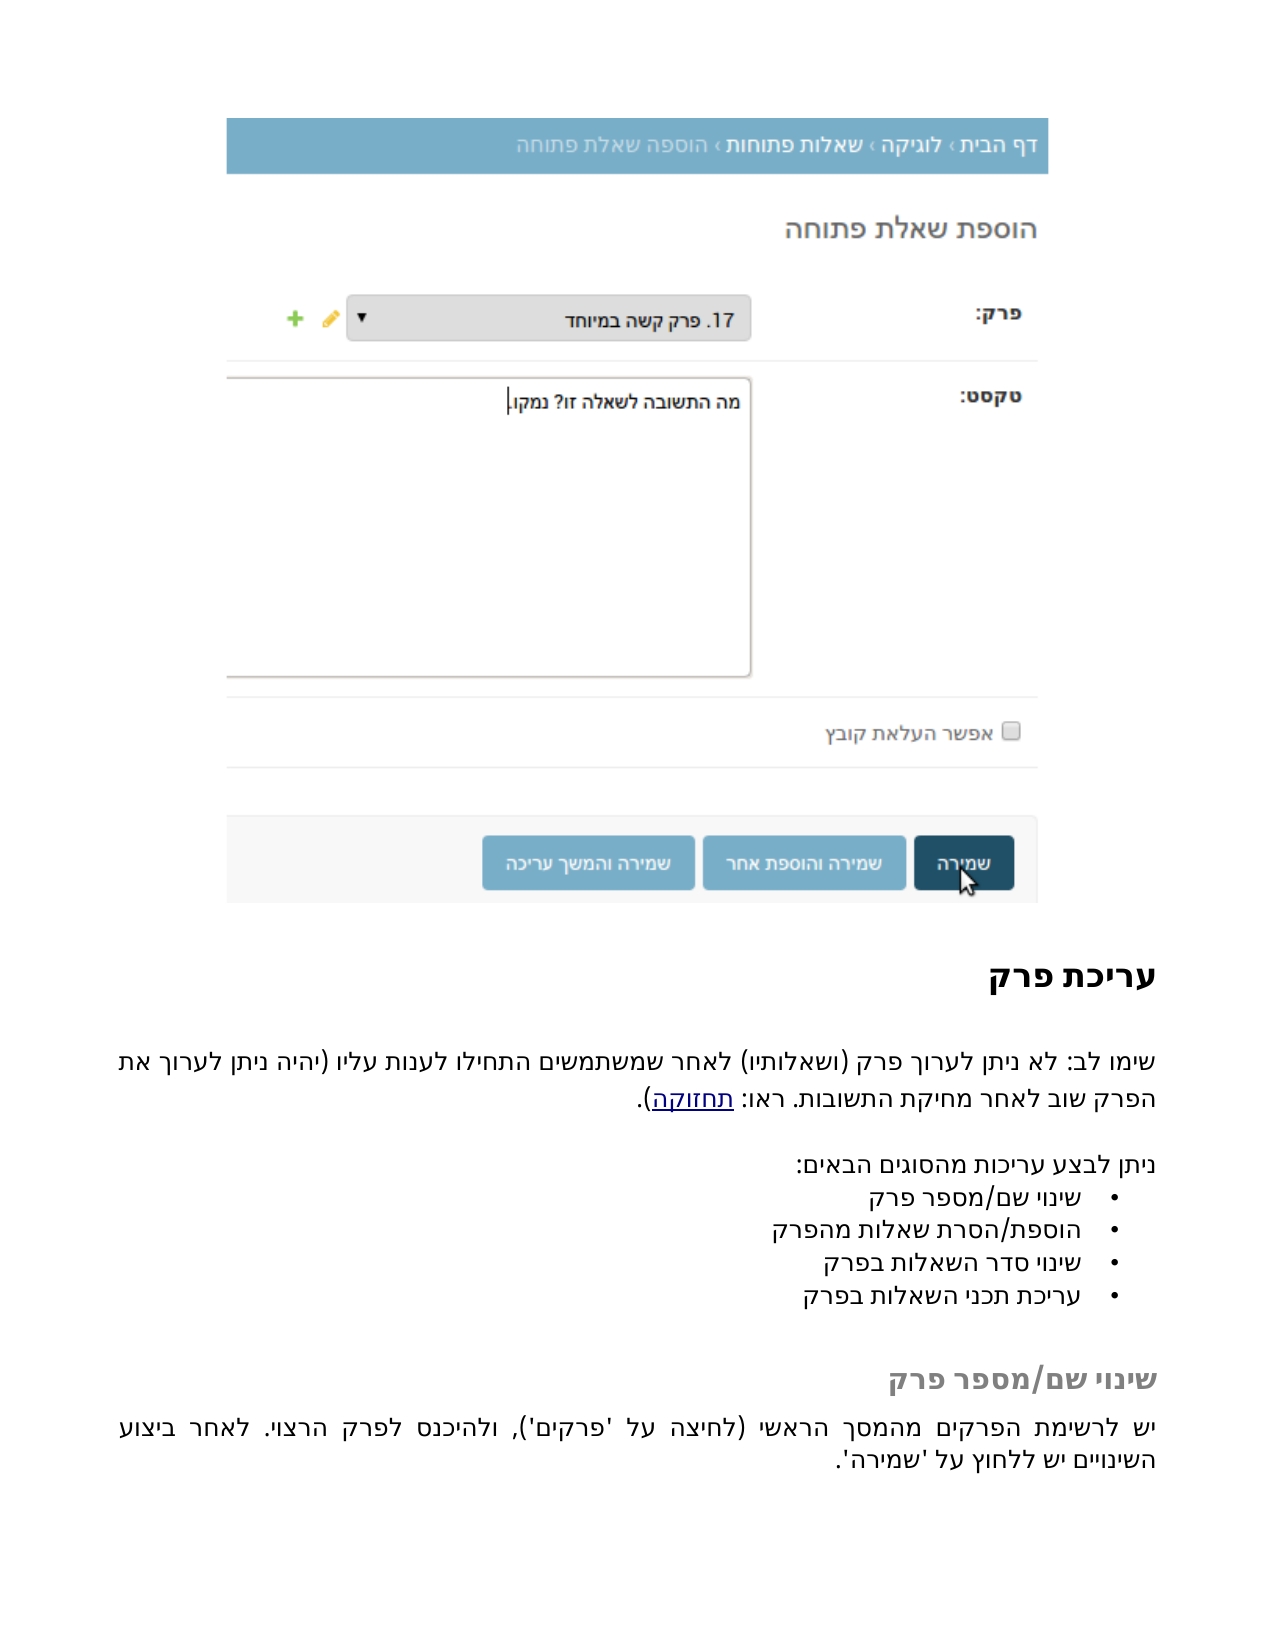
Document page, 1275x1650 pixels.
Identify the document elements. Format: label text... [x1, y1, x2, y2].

list שינוי שם/מספר פרק [118, 1184, 1119, 1217]
subtitle שינוי שם/מספר פרק [118, 1363, 1157, 1401]
text יש לרשימת הפרקים מהמסך הראשי (לחיצה על 'פרקים'), ולהיכנס לפרק הרצוי. לאחר ביצוע השינויים יש ללחוץ על 'שמירה'. [118, 1413, 1157, 1479]
text שימו לב: לא ניתן לערוך פרק (ושאלותיו) לאחר שמשתמשים התחילו לענות עליו (יהיה ניתן לערוך את הפרק שוב לאחר מחיקת התשובות. ראו: תחזוקה). [118, 1048, 1157, 1117]
picture [226, 118, 1049, 903]
text ניתן לבצע עריכות מהסוגים הבאים: [118, 1151, 1157, 1184]
list שינוי סדר השאלות בפרק [118, 1249, 1119, 1282]
list עריכת תכני השאלות בפרק [118, 1282, 1119, 1314]
list הוספת/הסרת שאלות מהפרק [118, 1217, 1119, 1249]
subtitle עריכת פרק [118, 957, 1157, 1001]
